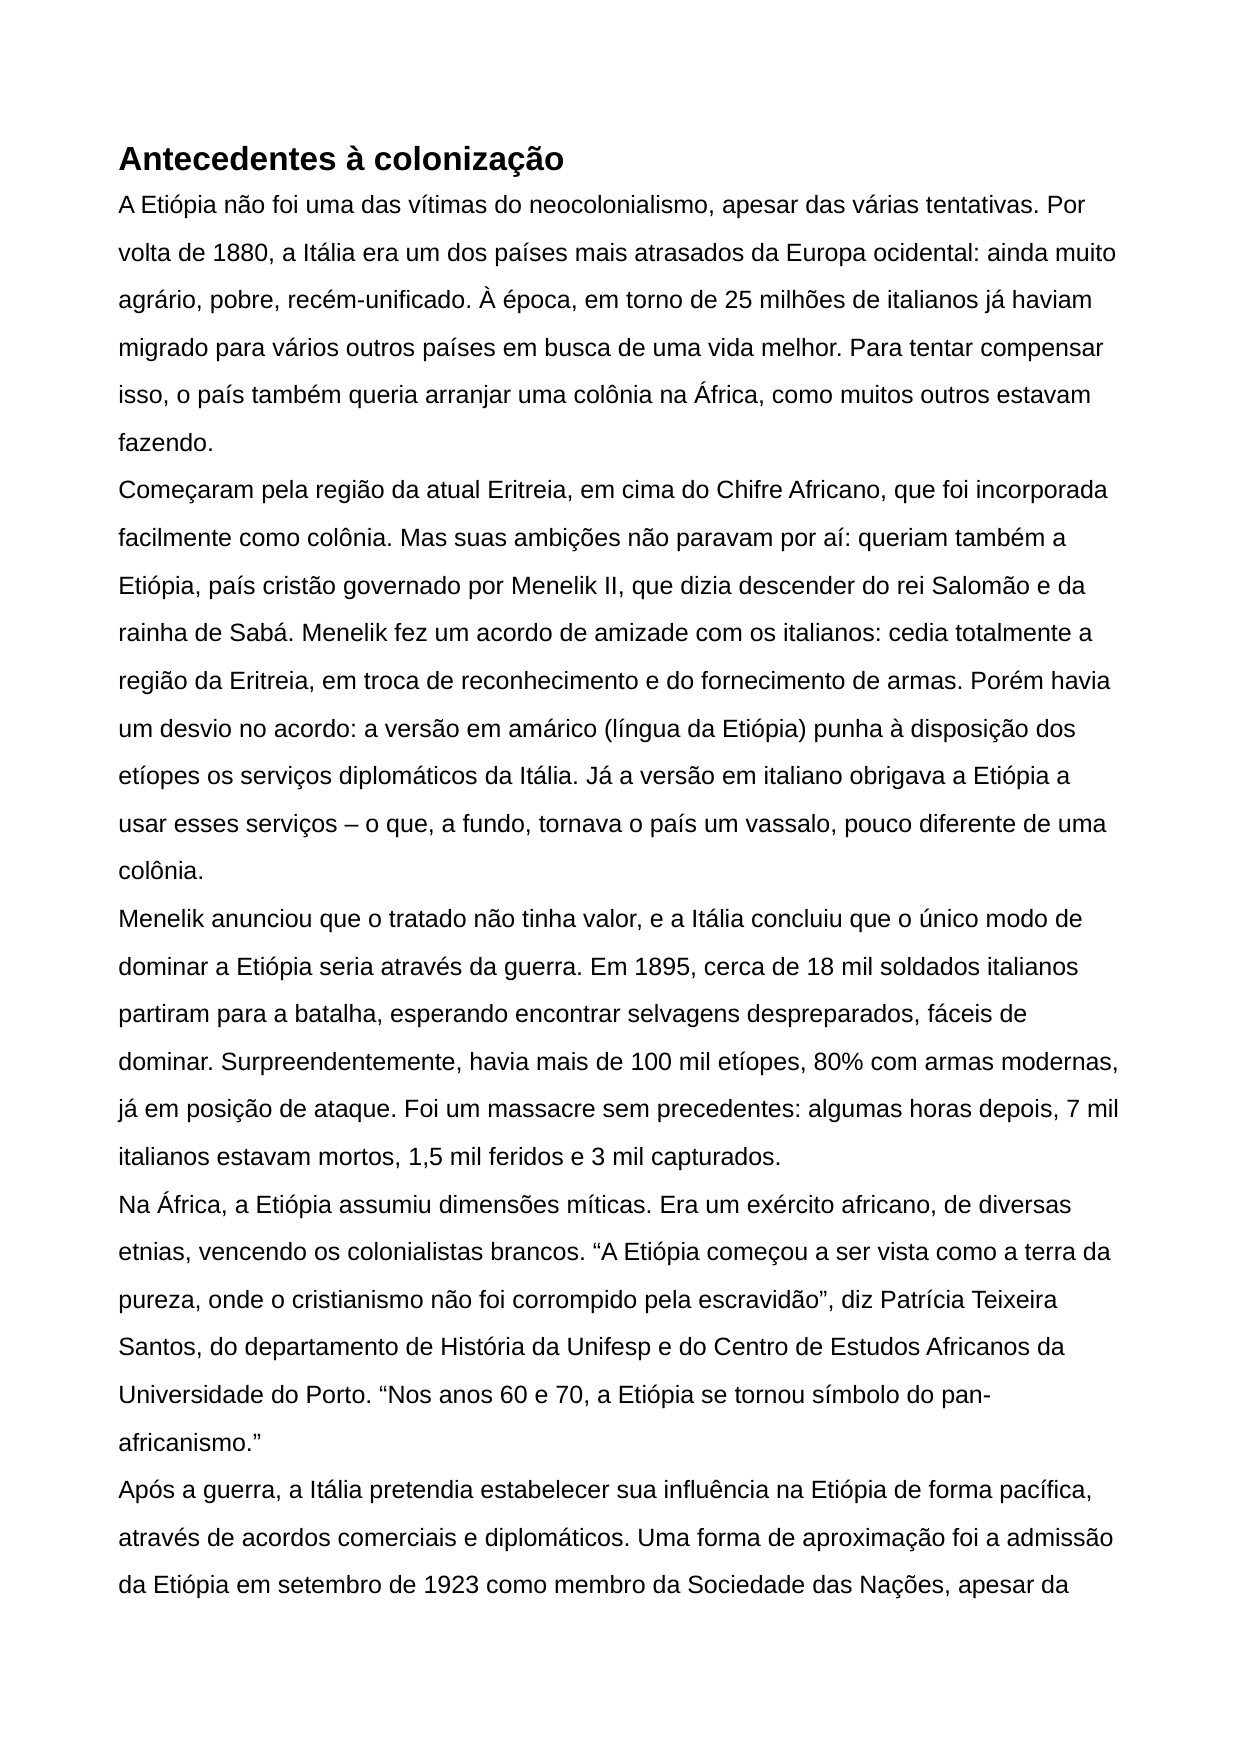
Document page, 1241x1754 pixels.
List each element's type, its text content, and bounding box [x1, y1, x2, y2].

subtitle isso, o país também queria arranjar uma colônia na África, como muitos outros estavam [118, 380, 1122, 409]
subtitle região da Eritreia, em troca de reconhecimento e do fornecimento de armas. Porém havia [118, 666, 1122, 695]
subtitle colônia. [118, 856, 1122, 885]
subtitle facilmente como colônia. Mas suas ambições não paravam por aí: queriam também a [118, 523, 1122, 552]
subtitle usar esses serviços – o que, a fundo, tornava o país um vassalo, pouco diferente de uma [118, 809, 1122, 837]
subtitle africanismo.” [118, 1428, 1122, 1456]
subtitle volta de 1880, a Itália era um dos países mais atrasados da Europa ocidental: ainda muito [118, 237, 1122, 266]
subtitle Após a guerra, a Itália pretendia estabelecer sua influência na Etiópia de forma pacífica, [118, 1475, 1122, 1504]
subtitle migrado para vários outros países em busca de uma vida melhor. Para tentar compensar [118, 333, 1122, 361]
subtitle partiram para a batalha, esperando encontrar selvagens despreparados, fáceis de [118, 999, 1122, 1028]
subtitle através de acordos comerciais e diplomáticos. Uma forma de aproximação foi a admissão [118, 1523, 1122, 1552]
subtitle etnias, vencendo os colonialistas brancos. “A Etiópia começou a ser vista como a terra da [118, 1237, 1122, 1266]
subtitle italianos estavam mortos, 1,5 mil feridos e 3 mil capturados. [118, 1142, 1122, 1171]
text A Etiópia não foi uma das vítimas do neocolonialismo, apesar das várias tentativas. Por [118, 190, 1122, 219]
subtitle Na África, a Etiópia assumiu dimensões míticas. Era um exército africano, de diversas [118, 1189, 1122, 1218]
subtitle Universidade do Porto. “Nos anos 60 e 70, a Etiópia se tornou símbolo do pan- [118, 1380, 1122, 1409]
subtitle um desvio no acordo: a versão em amárico (língua da Etiópia) punha à disposição dos [118, 713, 1122, 742]
subtitle Santos, do departamento de História da Unifesp e do Centro de Estudos Africanos da [118, 1332, 1122, 1361]
subtitle Antecedentes à colonização [118, 139, 1122, 177]
subtitle fazendo. [118, 428, 1122, 457]
subtitle Menelik anunciou que o tratado não tinha valor, e a Itália concluiu que o único modo de [118, 904, 1122, 933]
subtitle dominar a Etiópia seria através da guerra. Em 1895, cerca de 18 mil soldados italianos [118, 952, 1122, 980]
subtitle da Etiópia em setembro de 1923 como membro da Sociedade das Nações, apesar da [118, 1570, 1122, 1599]
subtitle Etiópia, país cristão governado por Menelik II, que dizia descender do rei Salomão e da [118, 571, 1122, 599]
subtitle pureza, onde o cristianismo não foi corrompido pela escravidão”, diz Patrícia Teixeira [118, 1285, 1122, 1313]
subtitle rainha de Sabá. Menelik fez um acordo de amizade com os italianos: cedia totalmente a [118, 618, 1122, 647]
subtitle Começaram pela região da atual Eritreia, em cima do Chifre Africano, que foi incorporada [118, 476, 1122, 504]
subtitle agrário, pobre, recém-unificado. À época, em torno de 25 milhões de italianos já haviam [118, 285, 1122, 314]
subtitle dominar. Surpreendentemente, havia mais de 100 mil etíopes, 80% com armas modernas, [118, 1047, 1122, 1076]
subtitle etíopes os serviços diplomáticos da Itália. Já a versão em italiano obrigava a Etiópia a [118, 761, 1122, 790]
subtitle já em posição de ataque. Foi um massacre sem precedentes: algumas horas depois, 7 mil [118, 1094, 1122, 1123]
